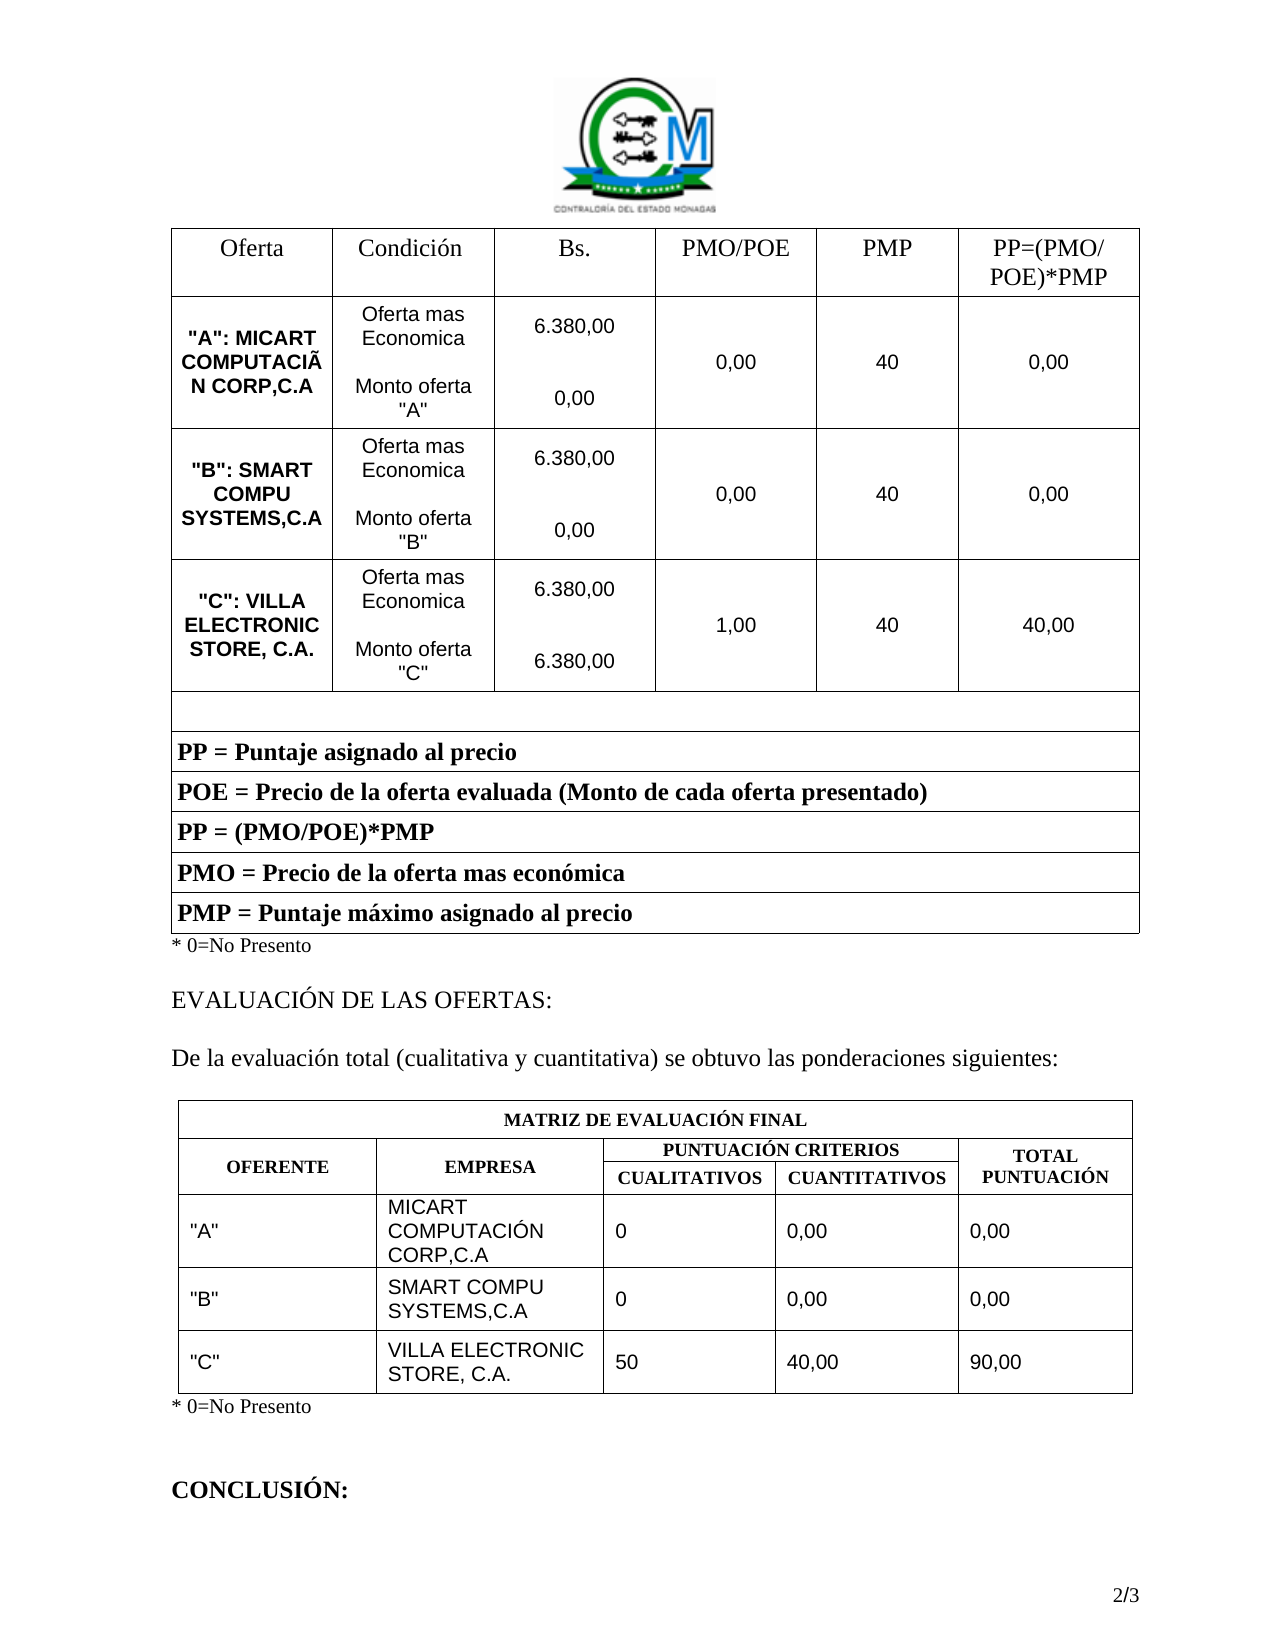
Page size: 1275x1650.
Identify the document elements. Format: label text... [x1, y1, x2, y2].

table_cell PMP = Puntaje máximo asignado al precio [172, 893, 1139, 932]
text * 0=No Presento [171, 934, 1139, 957]
table_cell 0,00 [776, 1268, 958, 1330]
table_cell Oferta [172, 229, 332, 296]
table_cell 0,00 [959, 1268, 1132, 1330]
table_cell PP=(PMO/POE)*PMP [959, 229, 1139, 296]
table_cell POE = Precio de la oferta evaluada (Monto de cada oferta presentado) [172, 772, 1139, 811]
picture [551, 75, 719, 216]
table_cell 50 [604, 1331, 775, 1393]
table_cell 40,00 [959, 560, 1139, 691]
text * 0=No Presento [171, 1394, 1139, 1418]
table_cell 0,00 [959, 297, 1139, 428]
table_cell 0,00 [656, 297, 816, 428]
table_cell SMART COMPU SYSTEMS,C.A [377, 1268, 603, 1330]
table_cell "C" [179, 1331, 376, 1393]
table_cell 0,00 [959, 1195, 1132, 1267]
table_cell Oferta mas Economica Monto oferta "B" [333, 429, 494, 559]
table_cell CUALITATIVOS [604, 1162, 775, 1194]
table_cell CUANTITATIVOS [776, 1162, 958, 1194]
text EVALUACIÓN DE LAS OFERTAS: [171, 985, 1139, 1014]
table_cell TOTAL PUNTUACIÓN [959, 1139, 1132, 1194]
table_cell 1,00 [656, 560, 816, 691]
table_cell 0,00 [656, 429, 816, 559]
table_cell 6.380,00 0,00 [495, 297, 655, 428]
table_cell Condición [333, 229, 494, 296]
table_cell "A" [179, 1195, 376, 1267]
table_cell 40 [817, 429, 958, 559]
table_cell PMO/POE [656, 229, 816, 296]
text De la evaluación total (cualitativa y cuantitativa) se obtuvo las ponderaciones siguientes: [171, 1043, 1139, 1072]
table_cell 0,00 [776, 1195, 958, 1267]
table_cell 0 [604, 1195, 775, 1267]
table_cell EMPRESA [377, 1139, 603, 1194]
table_cell OFERENTE [179, 1139, 376, 1194]
table_cell 6.380,00 6.380,00 [495, 560, 655, 691]
table_cell "A": MICART COMPUTACIÃN CORP,C.A [172, 297, 332, 428]
text CONCLUSIÓN: [171, 1476, 1139, 1504]
table_cell Bs. [495, 229, 655, 296]
table_cell PP = (PMO/POE)*PMP [172, 812, 1139, 852]
table_cell 6.380,00 0,00 [495, 429, 655, 559]
table_cell 0 [604, 1268, 775, 1330]
table_cell VILLA ELECTRONIC STORE, C.A. [377, 1331, 603, 1393]
table_cell 40 [817, 297, 958, 428]
table_cell PP = Puntaje asignado al precio [172, 732, 1139, 771]
table_cell "B": SMART COMPU SYSTEMS,C.A [172, 429, 332, 559]
table_cell [172, 692, 1139, 731]
table_header MATRIZ DE EVALUACIÓN FINAL [179, 1101, 1132, 1138]
table_cell 90,00 [959, 1331, 1132, 1393]
table_cell "C": VILLA ELECTRONIC STORE, C.A. [172, 560, 332, 691]
table_cell Oferta mas Economica Monto oferta "C" [333, 560, 494, 691]
table_cell PUNTUACIÓN CRITERIOS [604, 1139, 958, 1161]
table_cell 0,00 [959, 429, 1139, 559]
table_cell Oferta mas Economica Monto oferta "A" [333, 297, 494, 428]
table_cell 40 [817, 560, 958, 691]
table_cell MICART COMPUTACIÓN CORP,C.A [377, 1195, 603, 1267]
table_cell PMO = Precio de la oferta mas económica [172, 853, 1139, 892]
table_cell "B" [179, 1268, 376, 1330]
table_cell PMP [817, 229, 958, 296]
table_cell 40,00 [776, 1331, 958, 1393]
